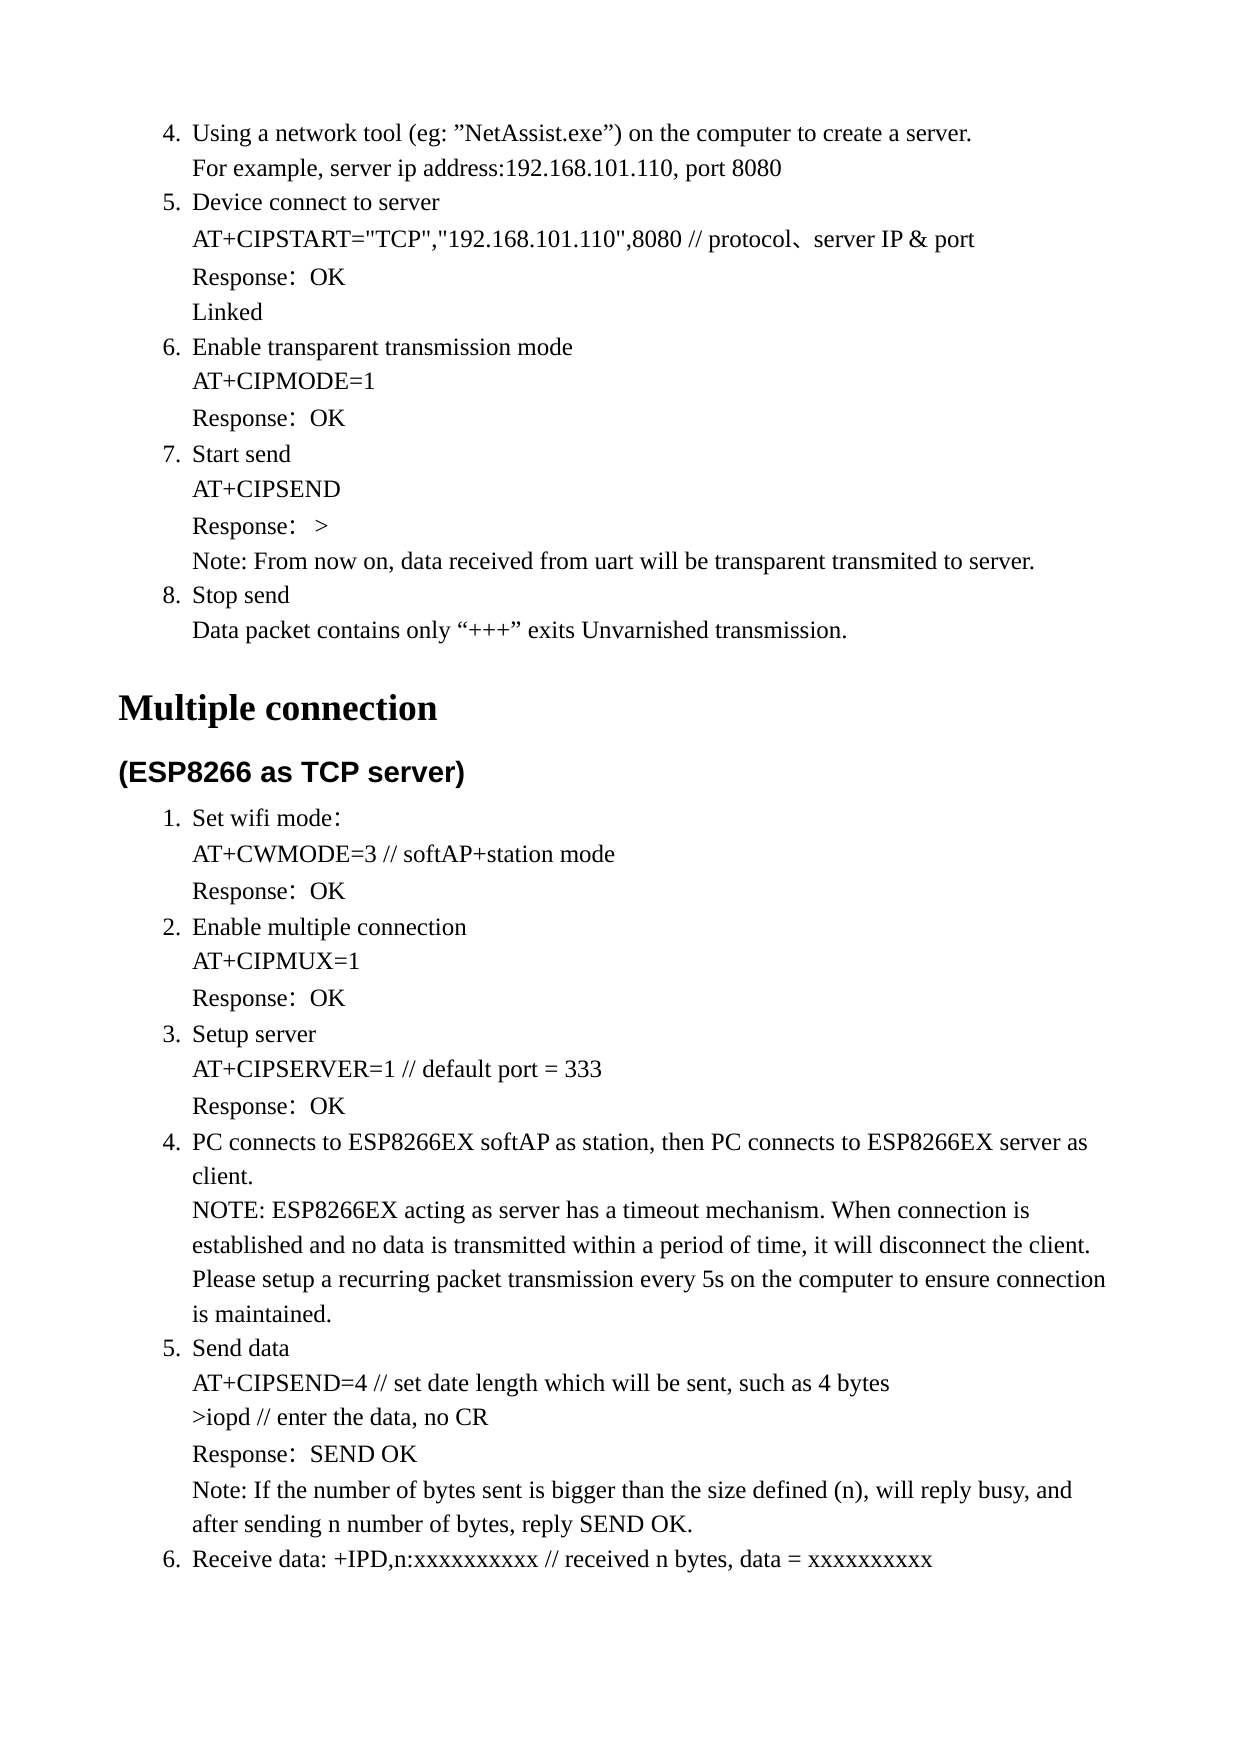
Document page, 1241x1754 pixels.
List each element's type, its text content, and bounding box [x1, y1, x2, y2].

list Device connect to server AT+CIPSTART="TCP","192.168.101.110",8080 // protocol、server IP & port Response：OK Linked [162, 187, 1122, 326]
list Using a network tool (eg: ”NetAssist.exe”) on the computer to create a server. For example, server ip address:192.168.101.110, port 8080 [162, 118, 1122, 181]
list Start send AT+CIPSEND Response： > Note: From now on, data received from uart will be transparent transmited to server. [162, 439, 1122, 575]
list Enable multiple connection AT+CIPMUX=1 Response：OK [162, 912, 1122, 1013]
list PC connects to ESP8266EX softAP as station, then PC connects to ESP8266EX server as client. NOTE: ESP8266EX acting as server has a timeout mechanism. When connection is established and no data is transmitted within a period of time, it will disconnect the client. Please setup a recurring packet transmission every 5s on the computer to ensure connection is maintained. [162, 1127, 1122, 1328]
subtitle Multiple connection [118, 685, 1122, 728]
list Send data AT+CIPSEND=4 // set date length which will be sent, such as 4 bytes >iopd // enter the data, no CR Response：SEND OK Note: If the number of bytes sent is bigger than the size defined (n), will reply busy, and after sending n number of bytes, reply SEND OK. [162, 1333, 1122, 1538]
list Stop send Data packet contains only “+++” exits Unvarnished transmission. [162, 581, 1122, 644]
list Receive data: +IPD,n:xxxxxxxxxx // received n bytes, data = xxxxxxxxxx [162, 1544, 1122, 1572]
subtitle (ESP8266 as TCP server) [118, 755, 1122, 789]
list Set wifi mode： AT+CWMODE=3 // softAP+station mode Response：OK [162, 801, 1122, 906]
list Enable transparent transmission mode AT+CIPMODE=1 Response：OK [162, 332, 1122, 433]
list Setup server AT+CIPSERVER=1 // default port = 333 Response：OK [162, 1019, 1122, 1120]
